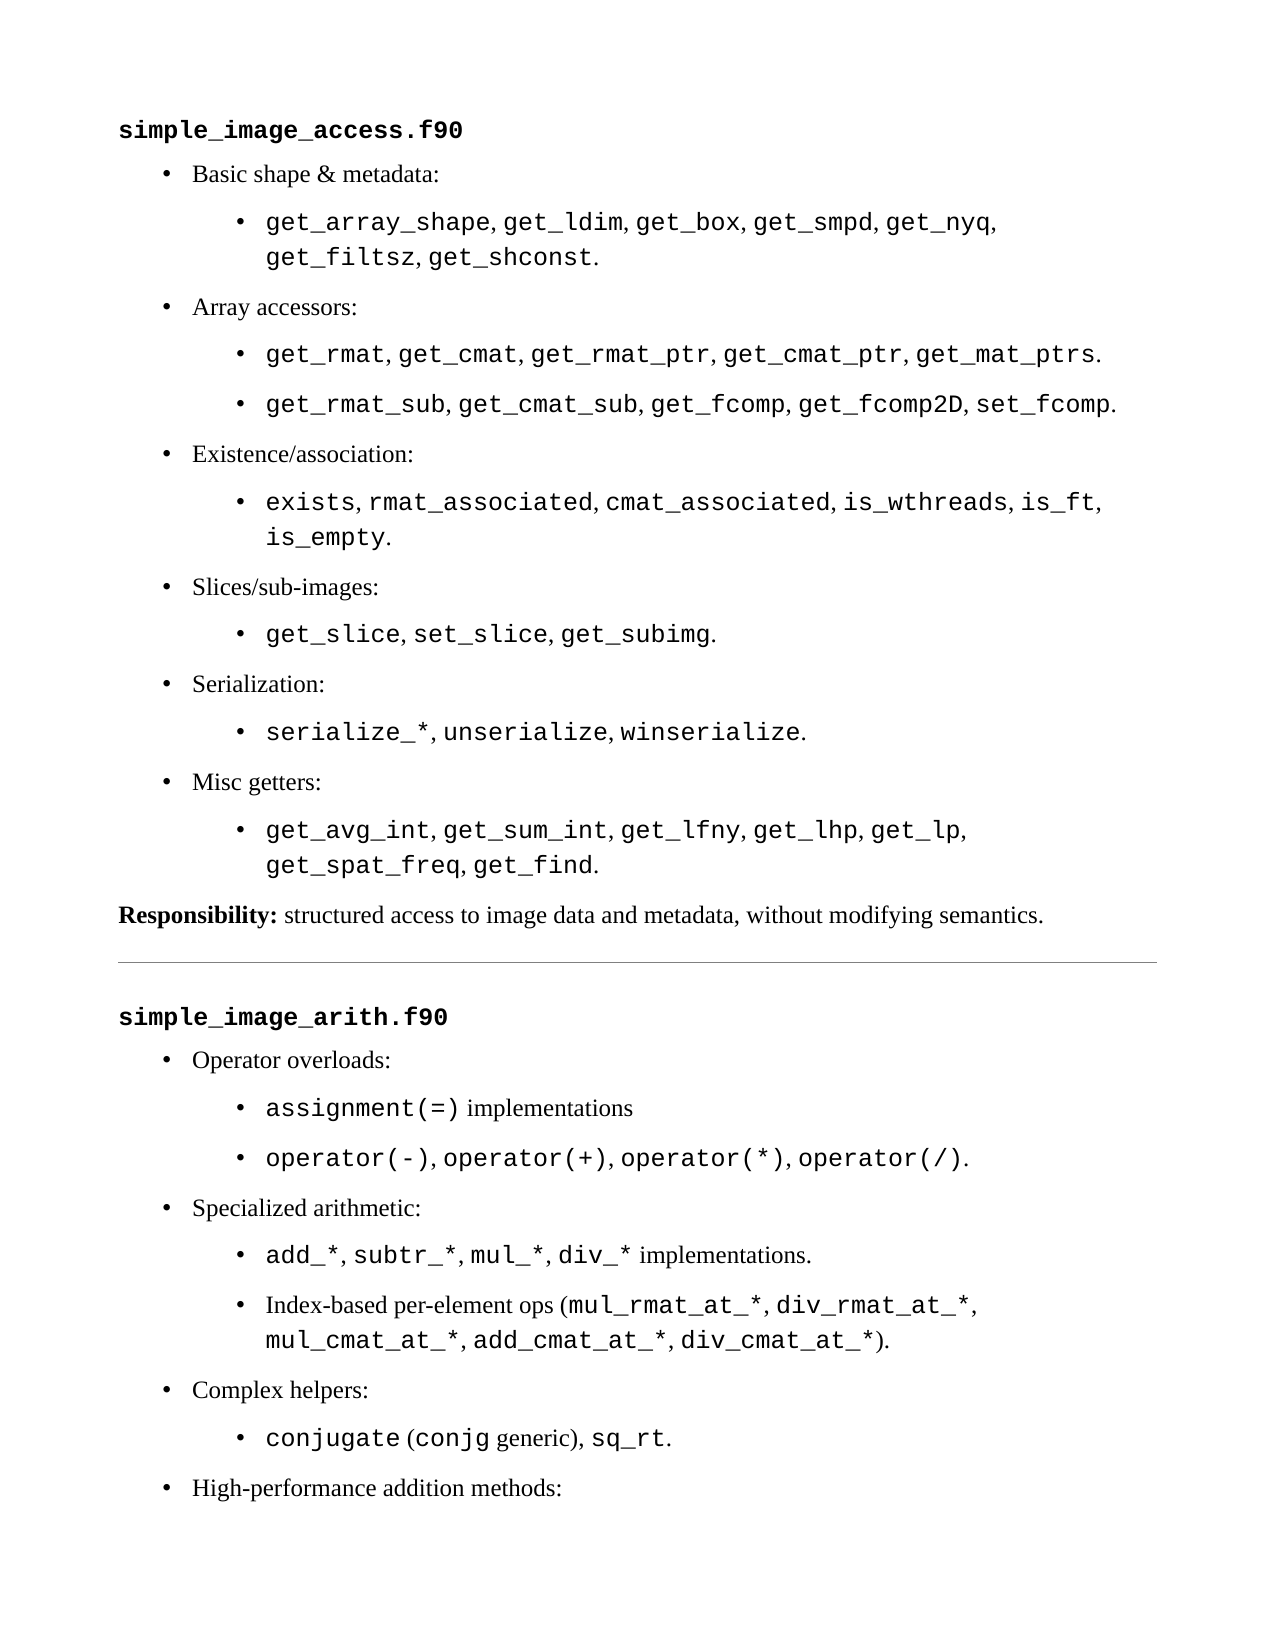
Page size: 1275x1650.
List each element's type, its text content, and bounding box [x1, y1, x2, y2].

list Misc getters: [162, 767, 1157, 796]
list get_avg_int, get_sum_int, get_lfny, get_lhp, get_lp, get_spat_freq, get_find. [236, 815, 1157, 881]
list Operator overloads: [162, 1045, 1157, 1074]
list get_slice, set_slice, get_subimg. [236, 619, 1157, 650]
list High-performance addition methods: [162, 1473, 1157, 1502]
list Basic shape & metadata: [162, 159, 1157, 188]
list exists, rmat_associated, cmat_associated, is_wthreads, is_ft, is_empty. [236, 487, 1157, 553]
list get_array_shape, get_ldim, get_box, get_smpd, get_nyq, get_filtsz, get_shconst. [236, 207, 1157, 272]
list Complex helpers: [162, 1375, 1157, 1404]
list Slices/sub-images: [162, 572, 1157, 601]
list Array accessors: [162, 292, 1157, 320]
subtitle simple_image_access.f90 [118, 118, 1157, 146]
list Specialized arithmetic: [162, 1193, 1157, 1221]
list conjugate (conjg generic), sq_rt. [236, 1423, 1157, 1454]
list Index-based per-element ops (mul_rmat_at_*, div_rmat_at_*, mul_cmat_at_*, add_cmat_at_*, div_cmat_at_*). [236, 1290, 1157, 1356]
list add_*, subtr_*, mul_*, div_* implementations. [236, 1240, 1157, 1271]
list serialize_*, unserialize, winserialize. [236, 717, 1157, 748]
list Existence/association: [162, 439, 1157, 468]
list Serialization: [162, 669, 1157, 698]
list operator(-), operator(+), operator(*), operator(/). [236, 1143, 1157, 1173]
list get_rmat_sub, get_cmat_sub, get_fcomp, get_fcomp2D, set_fcomp. [236, 389, 1157, 420]
list get_rmat, get_cmat, get_rmat_ptr, get_cmat_ptr, get_mat_ptrs. [236, 339, 1157, 370]
subtitle simple_image_arith.f90 [118, 1004, 1157, 1033]
text Responsibility: structured access to image data and metadata, without modifying semantics. [118, 900, 1157, 929]
list assignment(=) implementations [236, 1093, 1157, 1123]
